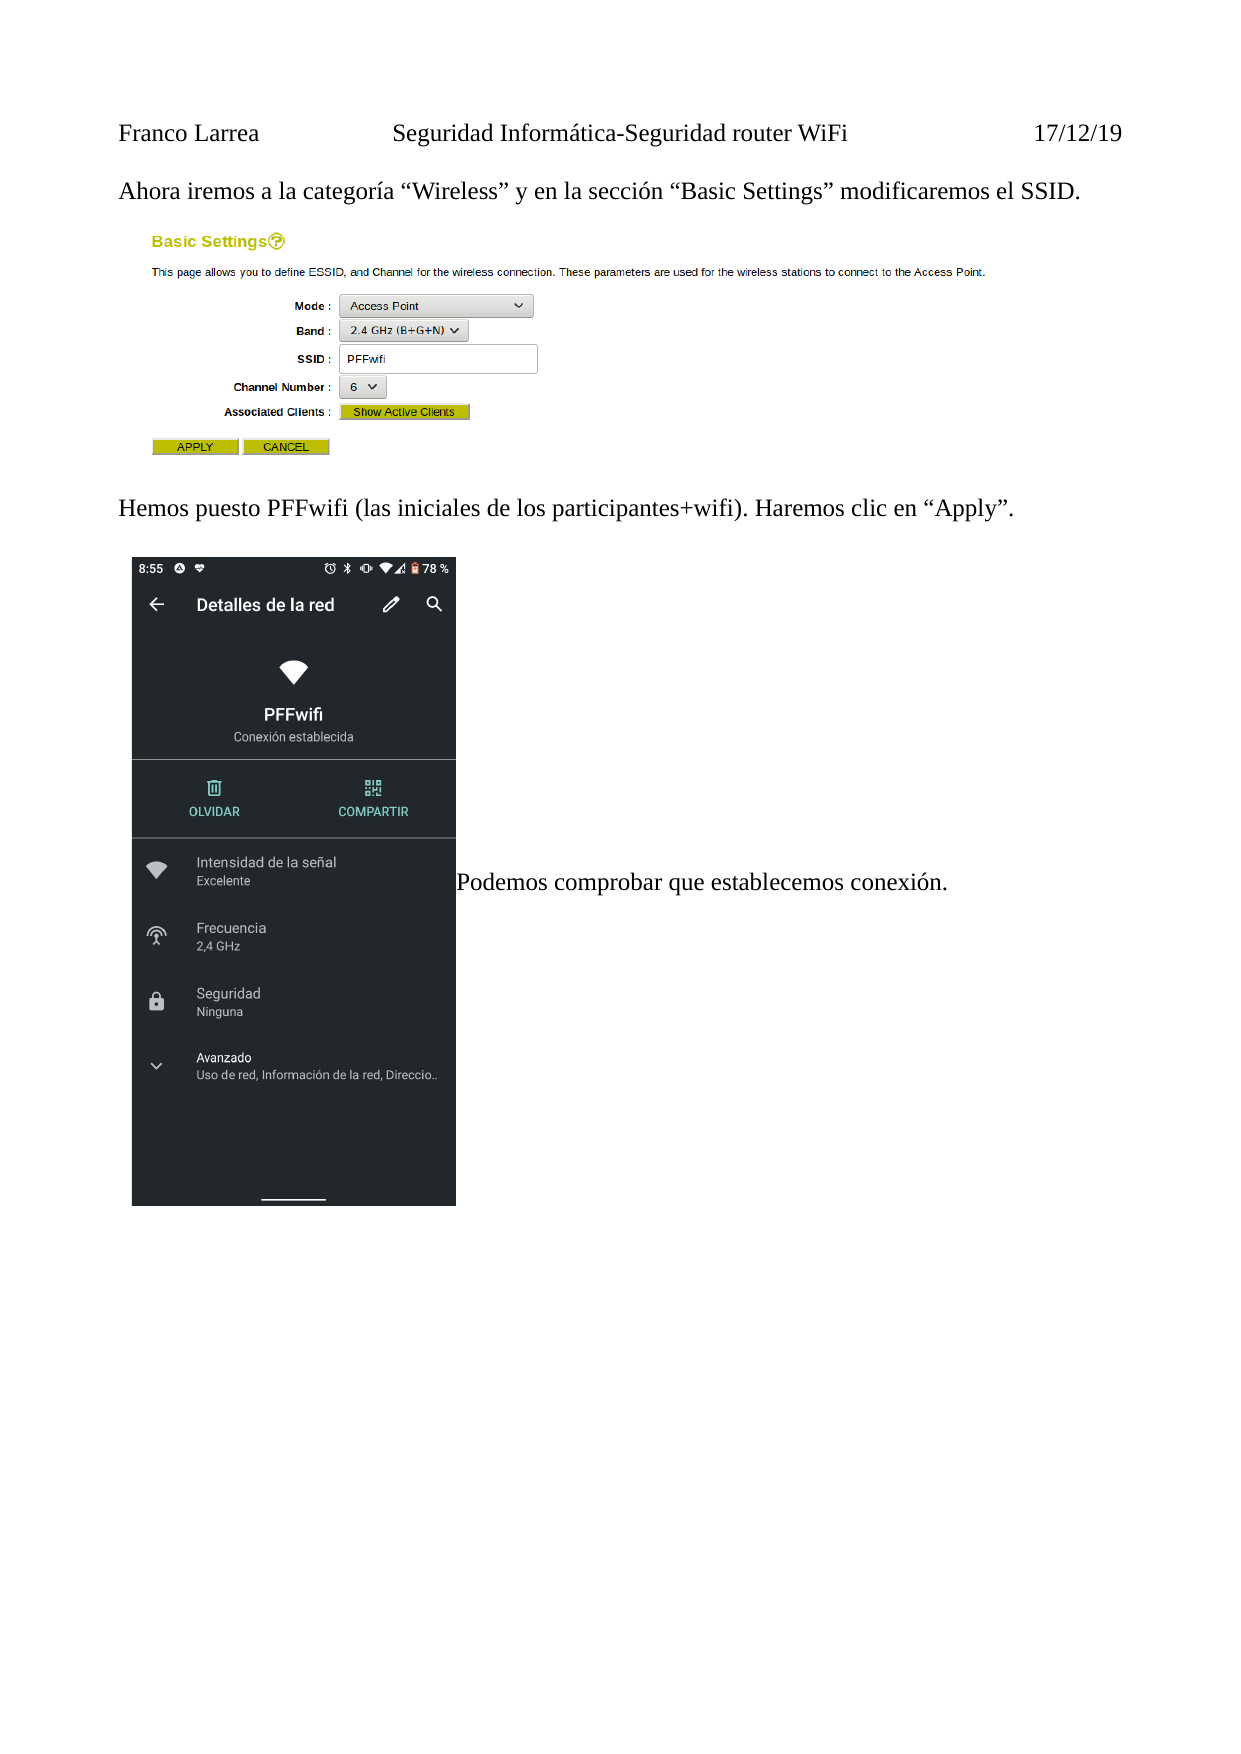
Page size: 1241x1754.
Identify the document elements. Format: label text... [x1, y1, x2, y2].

picture [118, 223, 1123, 493]
text [118, 205, 1122, 223]
text Ahora iremos a la categoría “Wireless” y en la sección “Basic Settings” modificaremos el SSID. [118, 176, 1122, 205]
picture [131, 557, 456, 1206]
text Podemos comprobar que establecemos conexión. [456, 867, 1122, 895]
text Hemos puesto PFFwifi (las iniciales de los participantes+wifi). Haremos clic en “Apply”. [118, 493, 1122, 522]
